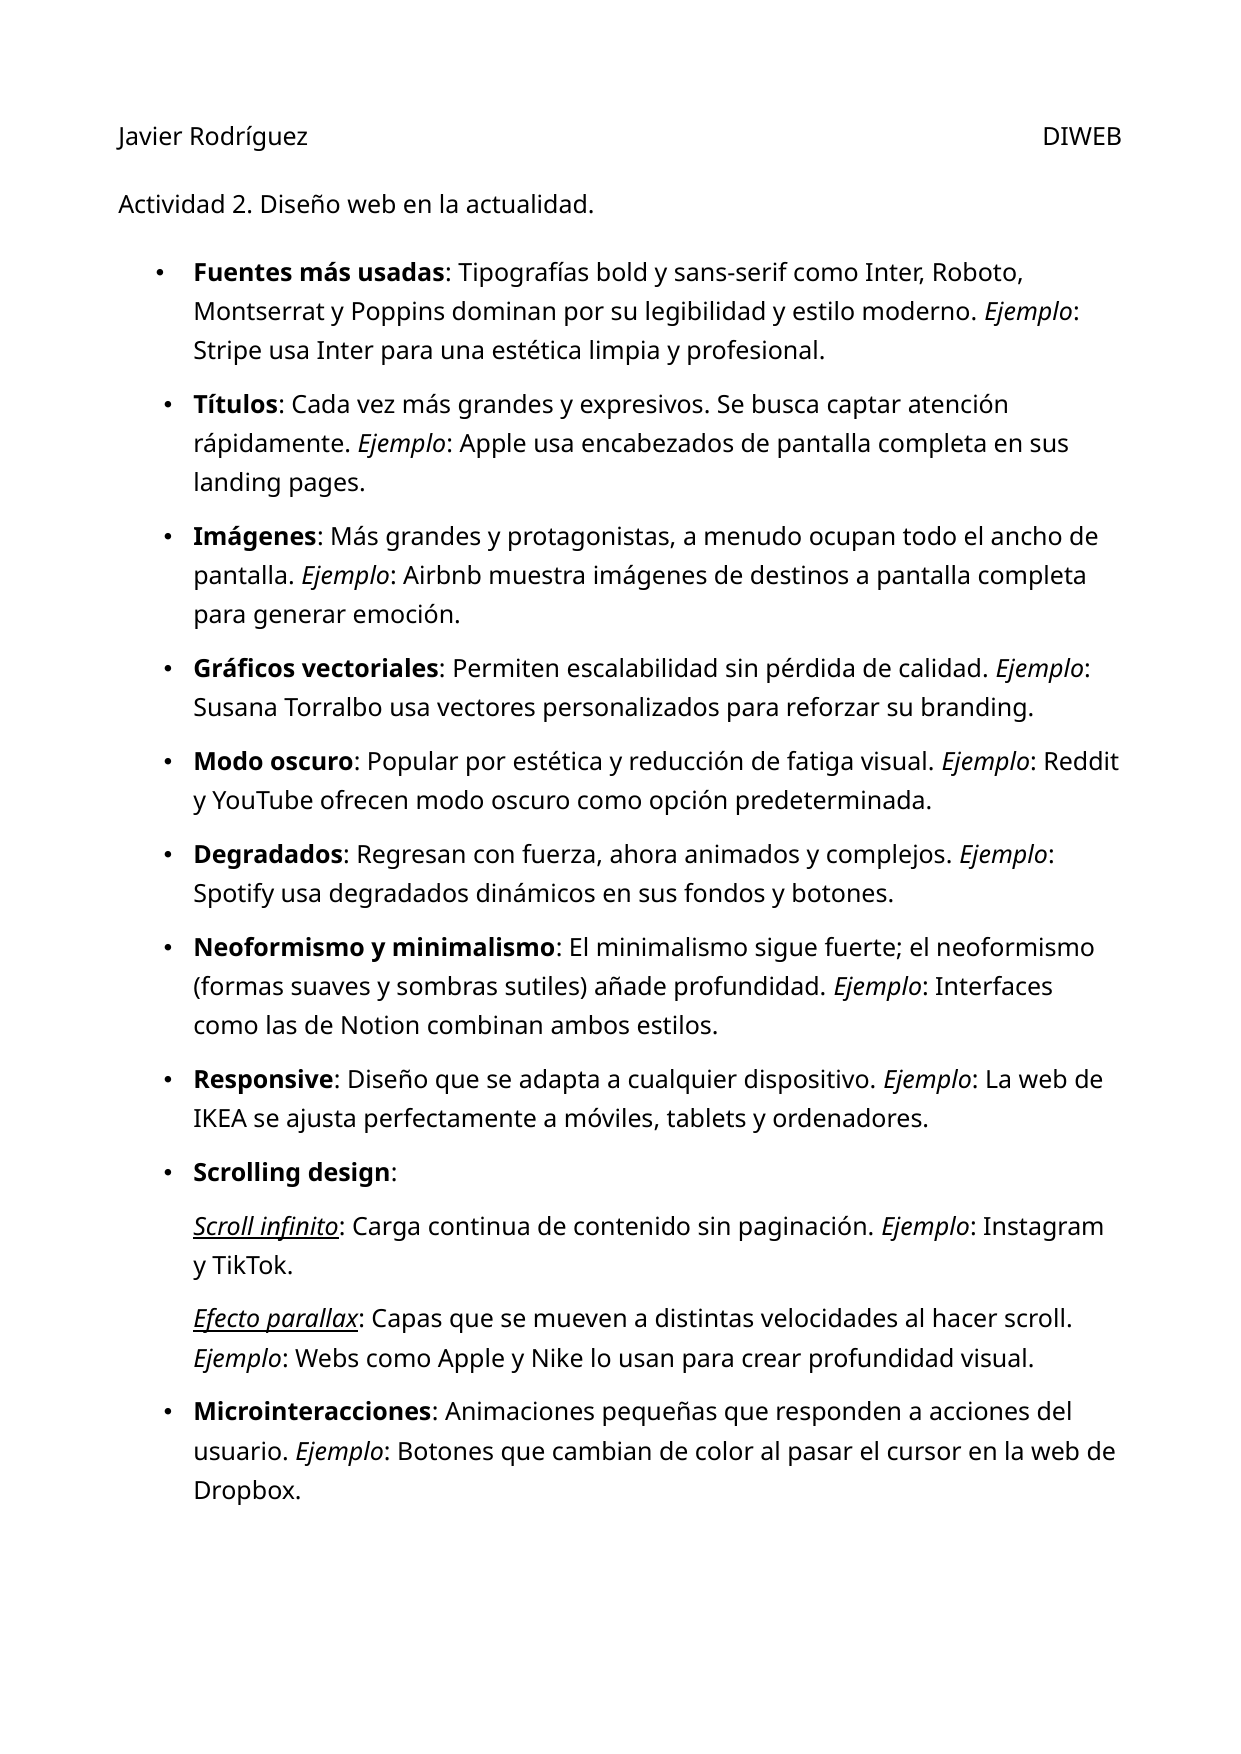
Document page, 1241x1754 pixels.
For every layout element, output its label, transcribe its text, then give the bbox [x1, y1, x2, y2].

list Modo oscuro: Popular por estética y reducción de fatiga visual. Ejemplo: Reddit y YouTube ofrecen modo oscuro como opción predeterminada. [164, 743, 1122, 817]
list Scroll infinito: Carga continua de contenido sin paginación. Ejemplo: Instagram y TikTok. [164, 1208, 1122, 1281]
list Gráficos vectoriales: Permiten escalabilidad sin pérdida de calidad. Ejemplo: Susana Torralbo usa vectores personalizados para reforzar su branding. [164, 651, 1122, 724]
list Degradados: Regresan con fuerza, ahora animados y complejos. Ejemplo: Spotify usa degradados dinámicos en sus fondos y botones. [164, 836, 1122, 910]
text DIWEB [635, 118, 1122, 152]
list Imágenes: Más grandes y protagonistas, a menudo ocupan todo el ancho de pantalla. Ejemplo: Airbnb muestra imágenes de destinos a pantalla completa para generar emoción. [164, 518, 1122, 631]
list Fuentes más usadas: Tipografías bold y sans-serif como Inter, Roboto, Montserrat y Poppins dominan por su legibilidad y estilo moderno. Ejemplo: Stripe usa Inter para una estética limpia y profesional. [156, 254, 1122, 367]
list Microinteracciones: Animaciones pequeñas que responden a acciones del usuario. Ejemplo: Botones que cambian de color al pasar el cursor en la web de Dropbox. [164, 1394, 1122, 1506]
list Títulos: Cada vez más grandes y expresivos. Se busca captar atención rápidamente. Ejemplo: Apple usa encabezados de pantalla completa en sus landing pages. [164, 386, 1122, 499]
list Efecto parallax: Capas que se mueven a distintas velocidades al hacer scroll. Ejemplo: Webs como Apple y Nike lo usan para crear profundidad visual. [164, 1301, 1122, 1374]
list Neoformismo y minimalismo: El minimalismo sigue fuerte; el neoformismo (formas suaves y sombras sutiles) añade profundidad. Ejemplo: Interfaces como las de Notion combinan ambos estilos. [164, 929, 1122, 1042]
text Javier Rodríguez [118, 118, 605, 152]
list Scrolling design: [164, 1154, 1122, 1188]
text Actividad 2. Diseño web en la actualidad. [118, 186, 1122, 220]
list Responsive: Diseño que se adapta a cualquier dispositivo. Ejemplo: La web de IKEA se ajusta perfectamente a móviles, tablets y ordenadores. [164, 1061, 1122, 1135]
